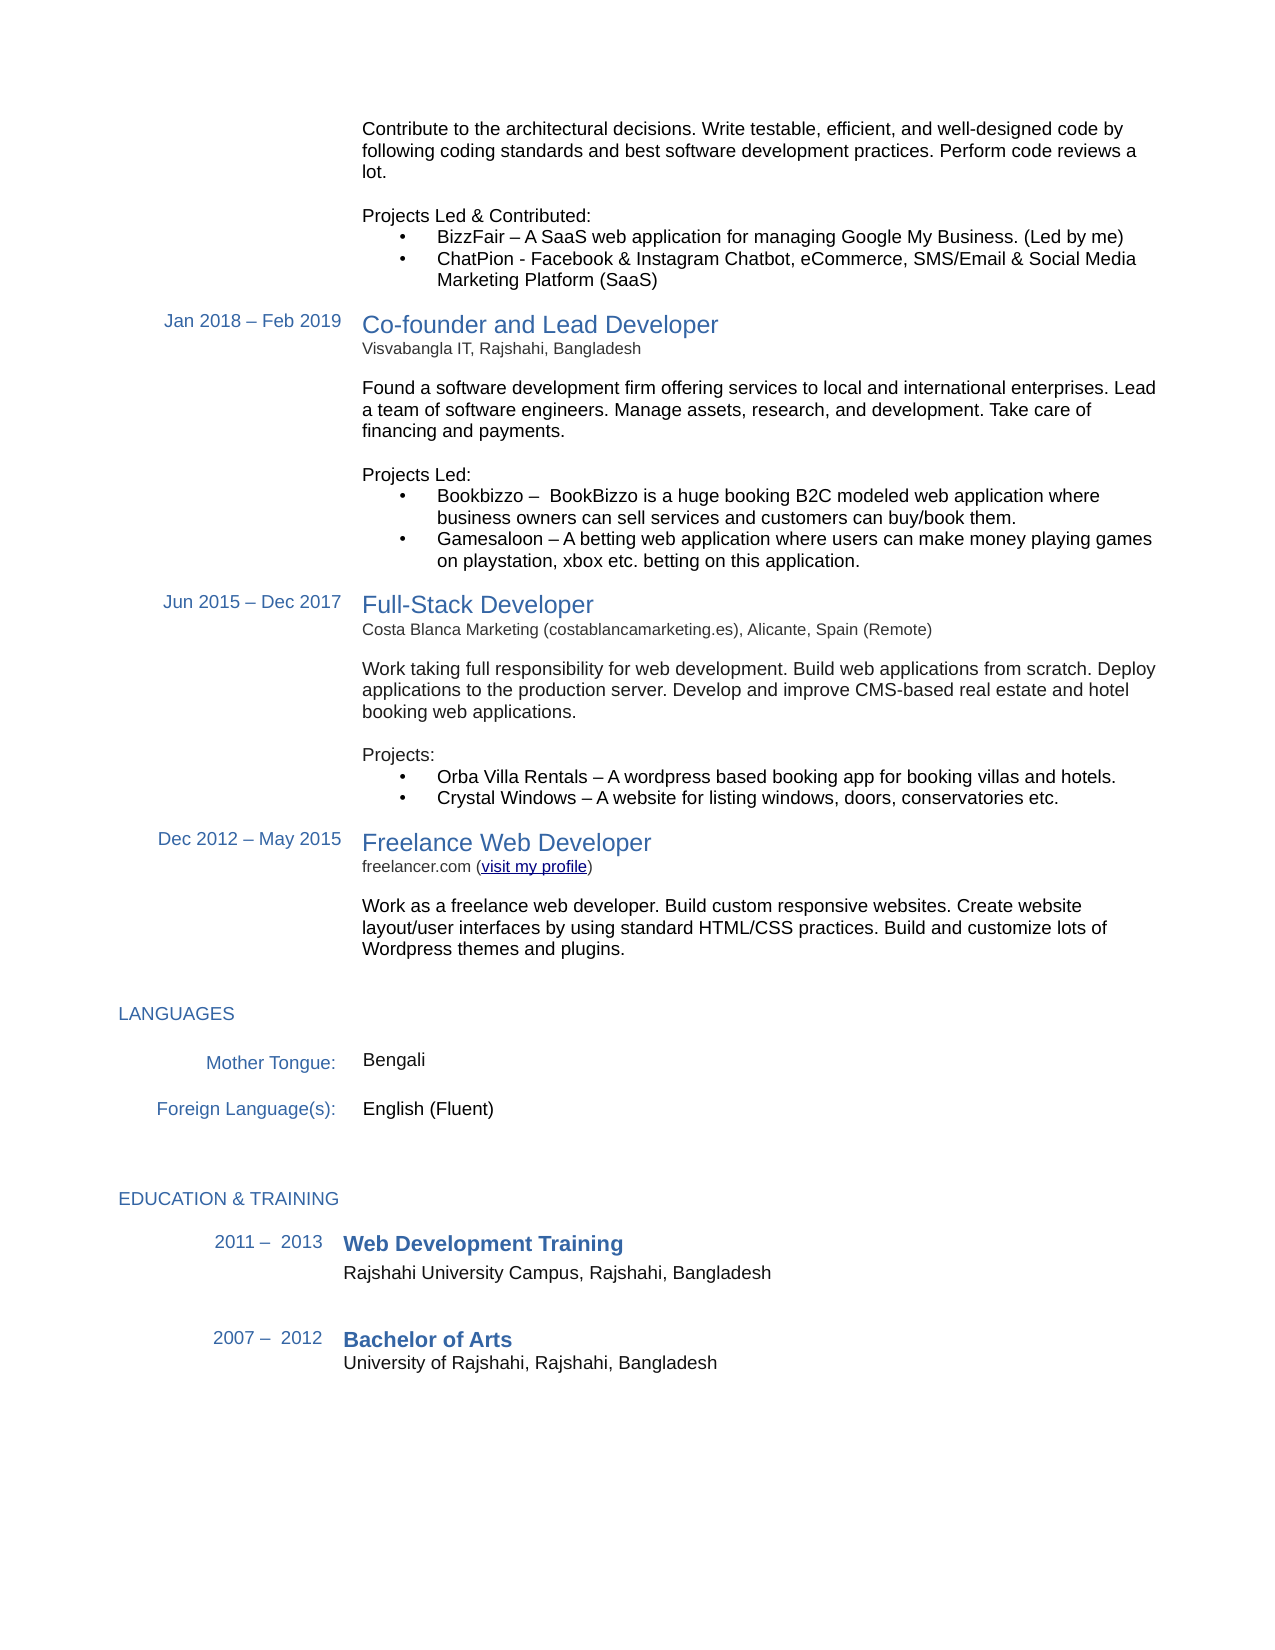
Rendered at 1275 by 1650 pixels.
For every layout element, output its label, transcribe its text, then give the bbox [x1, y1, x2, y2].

table_cell Dec 2012 – May 2015 [118, 828, 362, 960]
table_header 2011 – 2013 [118, 1231, 343, 1326]
table_cell English (Fluent) [360, 1095, 1157, 1144]
table_cell Foreign Language(s): [118, 1095, 359, 1144]
table_cell Full-Stack Developer Costa Blanca Marketing (costablancamarketing.es), Alicante, Spain (Remote) Work taking full responsibility for web development. Build web applications from scratch. Deploy applications to the production server. Develop and improve CMS-based real estate and hotel booking web applications. Projects: Orba Villa Rentals – A wordpress based booking app for booking villas and hotels. Crystal Windows – A website for listing windows, doors, conservatories etc. [362, 591, 1157, 828]
table_cell Freelance Web Developer freelancer.com (visit my profile) Work as a freelance web developer. Build custom responsive websites. Create website layout/user interfaces by using standard HTML/CSS practices. Build and customize lots of Wordpress themes and plugins. [362, 828, 1157, 960]
text EDUCATION & TRAINING [118, 1187, 1157, 1209]
table_header Mother Tongue: [118, 1046, 359, 1095]
table_cell 2007 – 2012 [118, 1326, 343, 1373]
table_cell Bachelor of Arts University of Rajshahi, Rajshahi, Bangladesh [343, 1326, 1157, 1373]
table_cell Contribute to the architectural decisions. Write testable, efficient, and well-designed code by following coding standards and best software development practices. Perform code reviews a lot. Projects Led & Contributed: BizzFair – A SaaS web application for managing Google My Business. (Led by me) ChatPion - Facebook & Instagram Chatbot, eCommerce, SMS/Email & Social Media Marketing Platform (SaaS) [362, 118, 1157, 310]
table_cell Jan 2018 – Feb 2019 [118, 310, 362, 591]
table_cell [118, 118, 362, 310]
table_header Web Development Training Rajshahi University Campus, Rajshahi, Bangladesh [343, 1231, 1157, 1326]
text LANGUAGES [118, 1003, 1157, 1024]
table_cell Co‐founder and Lead Developer Visvabangla IT, Rajshahi, Bangladesh Found a software development firm offering services to local and international enterprises. Lead a team of software engineers. Manage assets, research, and development. Take care of financing and payments. Projects Led: Bookbizzo – BookBizzo is a huge booking B2C modeled web application where business owners can sell services and customers can buy/book them. Gamesaloon – A betting web application where users can make money playing games on playstation, xbox etc. betting on this application. [362, 310, 1157, 591]
table_cell Jun 2015 – Dec 2017 [118, 591, 362, 828]
table_header Bengali [360, 1046, 1157, 1095]
